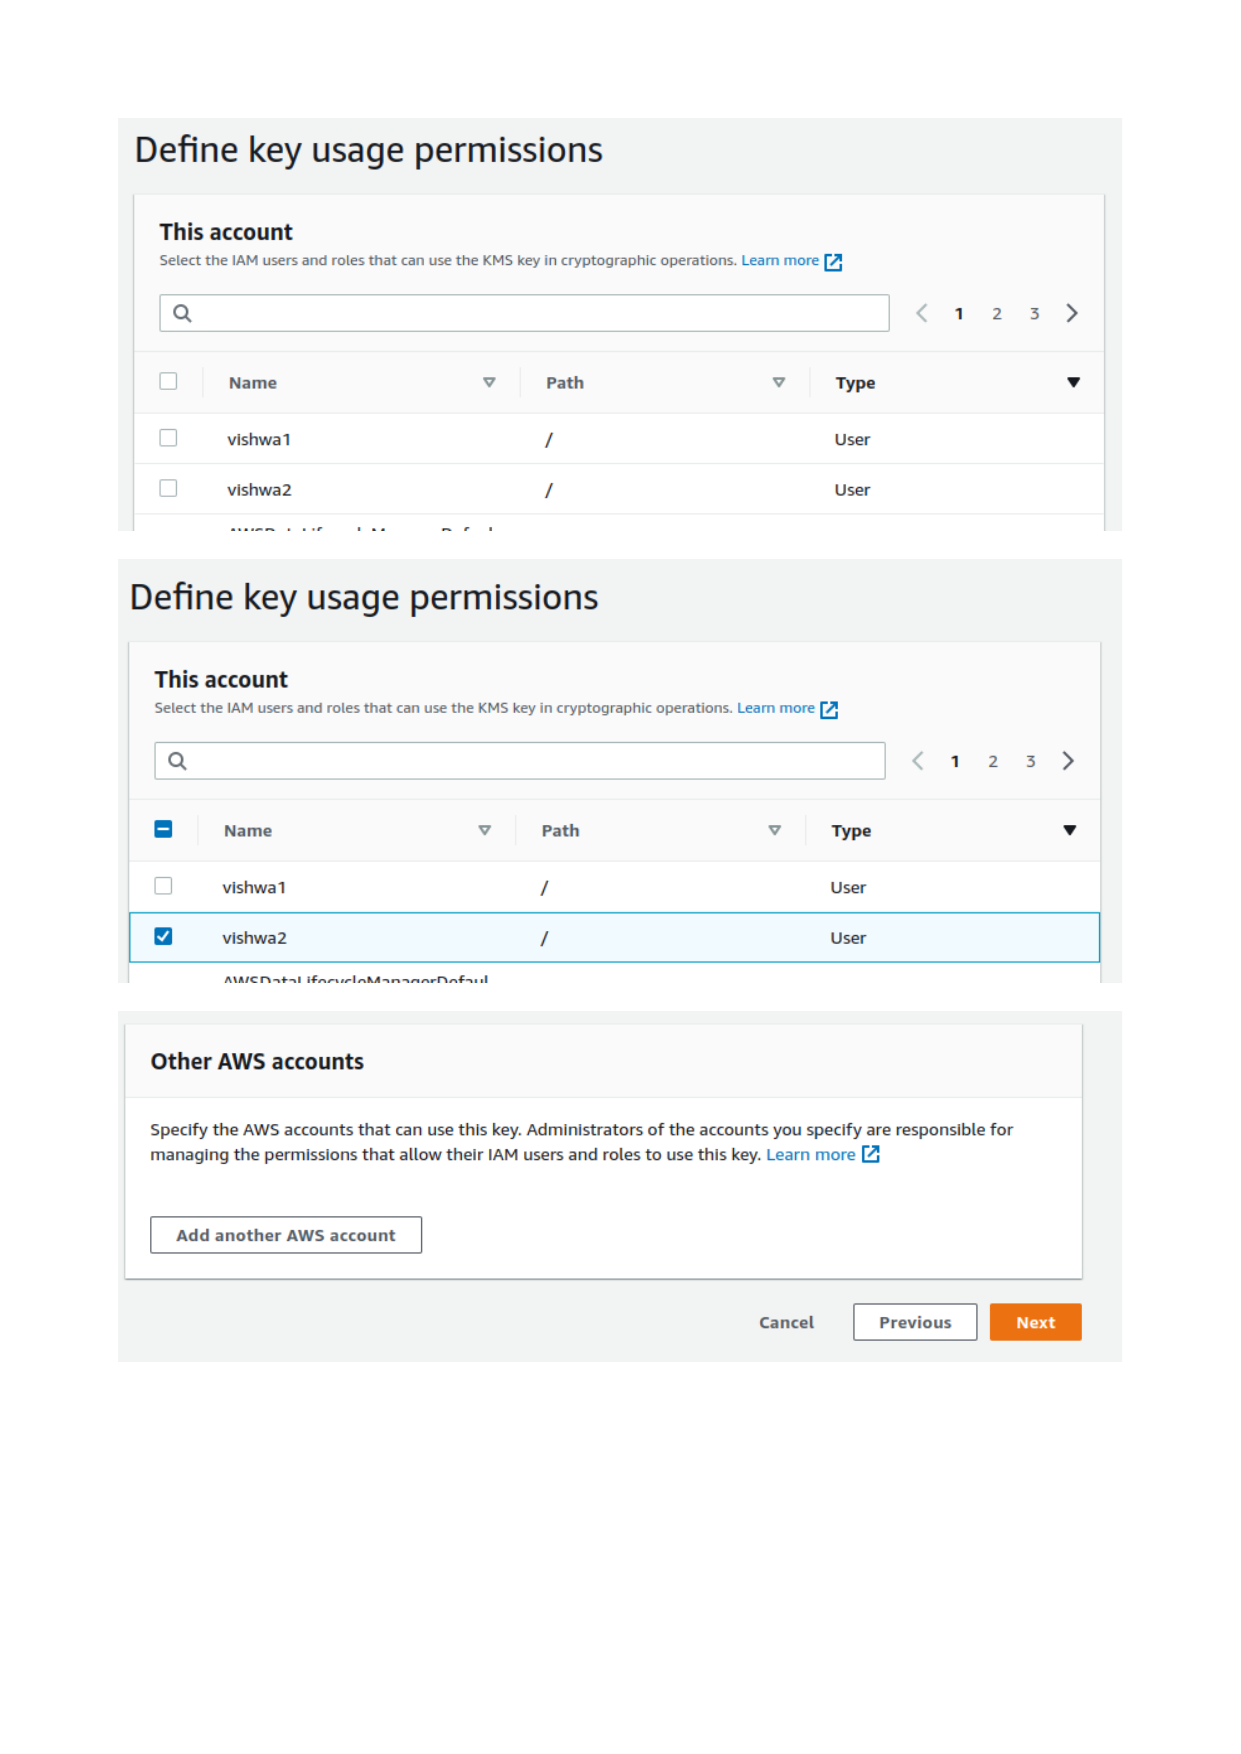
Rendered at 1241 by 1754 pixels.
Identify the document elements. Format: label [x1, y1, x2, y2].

picture [118, 118, 1123, 531]
picture [118, 559, 1123, 983]
picture [118, 1011, 1123, 1362]
